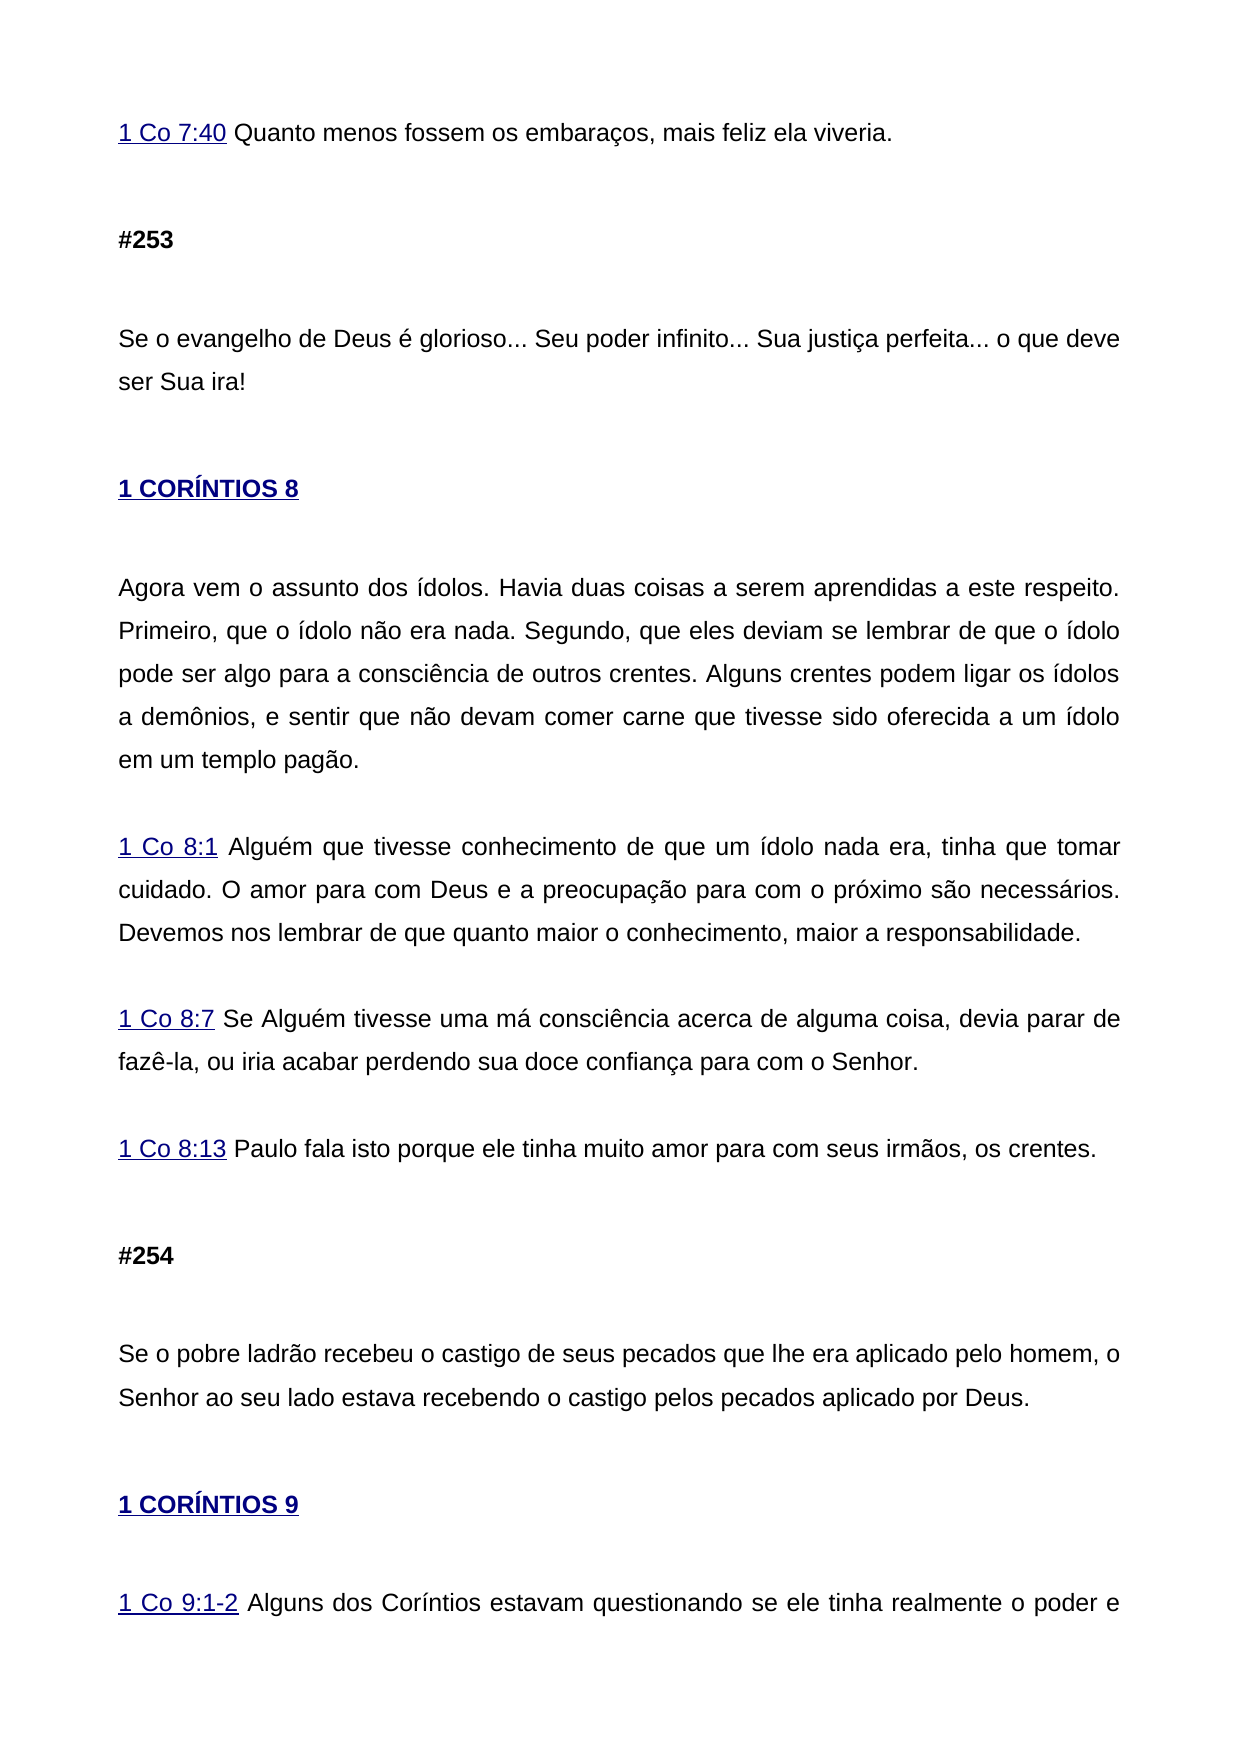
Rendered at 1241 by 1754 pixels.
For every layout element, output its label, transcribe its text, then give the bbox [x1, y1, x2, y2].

text Agora vem o assunto dos ídolos. Havia duas coisas a serem aprendidas a este respeito. Primeiro, que o ídolo não era nada. Segundo, que eles deviam se lembrar de que o ídolo pode ser algo para a consciência de outros crentes. Alguns crentes podem ligar os ídolos a demônios, e sentir que não devam comer carne que tivesse sido oferecida a um ídolo em um templo pagão. [118, 573, 1122, 774]
text Se o pobre ladrão recebeu o castigo de seus pecados que lhe era aplicado pelo homem, o Senhor ao seu lado estava recebendo o castigo pelos pecados aplicado por Deus. [118, 1339, 1122, 1411]
subtitle 1 CORÍNTIOS 8 [118, 474, 1122, 503]
subtitle #253 [118, 225, 1122, 254]
text 1 Co 7:40 Quanto menos fossem os embaraços, mais feliz ela viveria. [118, 118, 1122, 147]
text 1 Co 8:1 Alguém que tivesse conhecimento de que um ídolo nada era, tinha que tomar cuidado. O amor para com Deus e a preocupação para com o próximo são necessários. Devemos nos lembrar de que quanto maior o conhecimento, maior a responsabilidade. [118, 832, 1122, 947]
text 1 Co 9:1-2 Alguns dos Coríntios estavam questionando se ele tinha realmente o poder e [118, 1588, 1122, 1617]
subtitle #254 [118, 1241, 1122, 1269]
text Se o evangelho de Deus é glorioso... Seu poder infinito... Sua justiça perfeita... o que deve ser Sua ira! [118, 324, 1122, 396]
text 1 Co 8:7 Se Alguém tivesse uma má consciência acerca de alguma coisa, devia parar de fazê-la, ou iria acabar perdendo sua doce confiança para com o Senhor. [118, 1004, 1122, 1076]
subtitle 1 CORÍNTIOS 9 [118, 1489, 1122, 1518]
text 1 Co 8:13 Paulo fala isto porque ele tinha muito amor para com seus irmãos, os crentes. [118, 1133, 1122, 1162]
